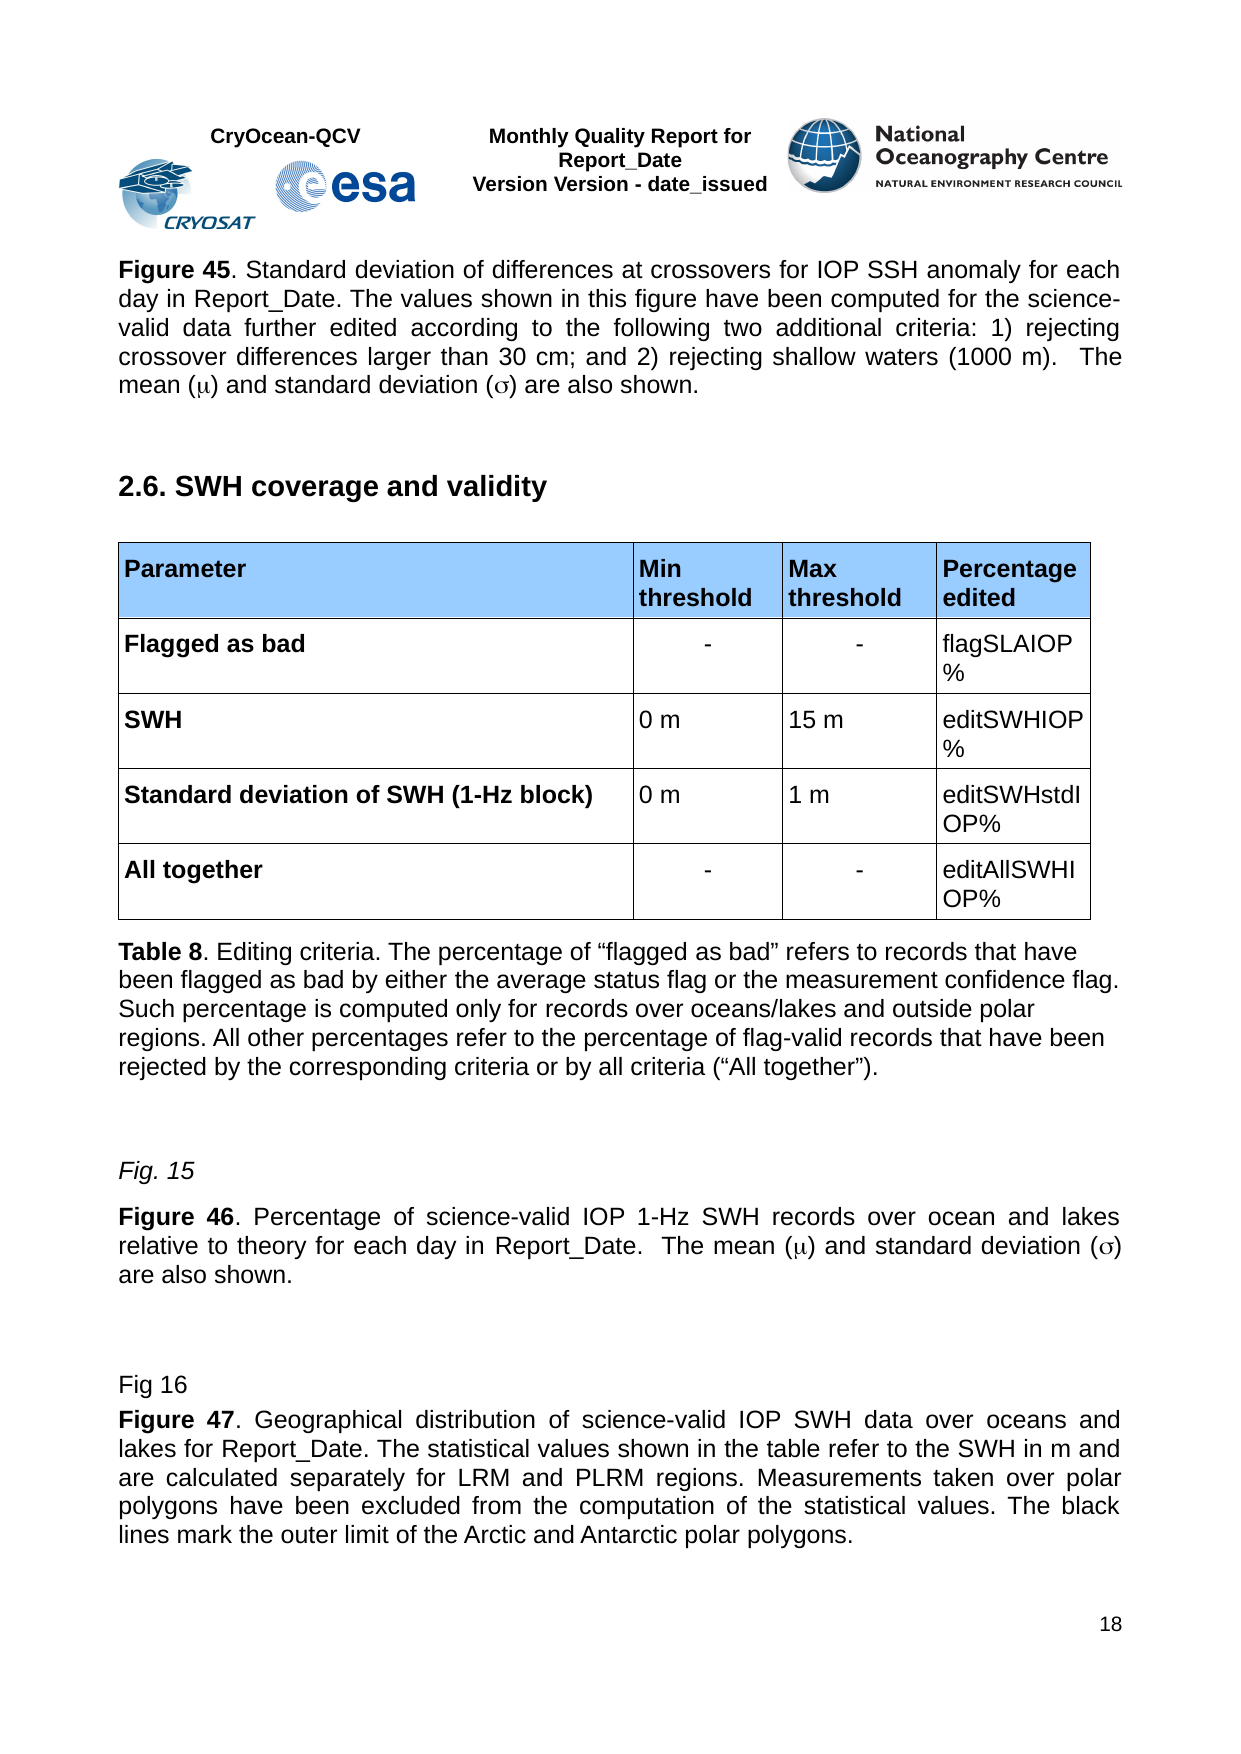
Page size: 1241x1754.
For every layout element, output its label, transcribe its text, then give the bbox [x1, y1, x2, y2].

table_cell 0 m [634, 694, 782, 768]
table_header Parameter [119, 543, 633, 617]
table_cell flagSLAIOP% [937, 619, 1090, 693]
table_cell 1 m [783, 769, 936, 843]
table_cell 0 m [634, 769, 782, 843]
picture [275, 159, 416, 212]
table_cell 15 m [783, 694, 936, 768]
text Fig. 15 [118, 1156, 1122, 1184]
table_cell editSWHstdIOP% [937, 769, 1090, 843]
table_header Max threshold [783, 543, 936, 617]
text 2.6. SWH coverage and validity [118, 468, 1122, 502]
table_cell - [634, 844, 782, 919]
table_cell editSWHIOP% [937, 694, 1090, 768]
text Fig 16 [118, 1370, 1122, 1399]
text Figure 47. Geographical distribution of science-valid IOP SWH data over oceans and lakes for Report_Date. The statistical values shown in the table refer to the SWH in m and are calculated separately for LRM and PLRM regions. Measurements taken over polar polygons have been excluded from the computation of the statistical values. The black lines mark the outer limit of the Arctic and Antarctic polar polygons. [118, 1405, 1122, 1549]
table_cell editAllSWHIOP% [937, 844, 1090, 919]
text Table 8. Editing criteria. The percentage of “flagged as bad” refers to records that have been flagged as bad by either the average status flag or the measurement confidence flag. Such percentage is computed only for records over oceans/lakes and outside polar regions. All other percentages refer to the percentage of flag-valid records that have been rejected by the corresponding criteria or by all criteria (“All together”). [118, 937, 1122, 1081]
picture [787, 118, 1123, 193]
table_cell Flagged as bad [119, 619, 633, 693]
text Figure 46. Percentage of science-valid IOP 1-Hz SWH records over ocean and lakes relative to theory for each day in Report_Date. The mean (μ) and standard deviation (σ) are also shown. [118, 1202, 1122, 1289]
table_cell All together [119, 844, 633, 919]
table_cell - [783, 844, 936, 919]
table_cell - [634, 619, 782, 693]
text Figure 45. Standard deviation of differences at crossovers for IOP SSH anomaly for each day in Report_Date. The values shown in this figure have been computed for the science-valid data further edited according to the following two additional criteria: 1) rejecting crossover differences larger than 30 cm; and 2) rejecting shallow waters (1000 m). The mean (μ) and standard deviation (σ) are also shown. [118, 255, 1122, 399]
table_header Percentage edited [937, 543, 1090, 617]
table_cell - [783, 619, 936, 693]
table_cell SWH [119, 694, 633, 768]
picture [118, 159, 256, 229]
table_cell Standard deviation of SWH (1-Hz block) [119, 769, 633, 843]
table_header Min threshold [634, 543, 782, 617]
